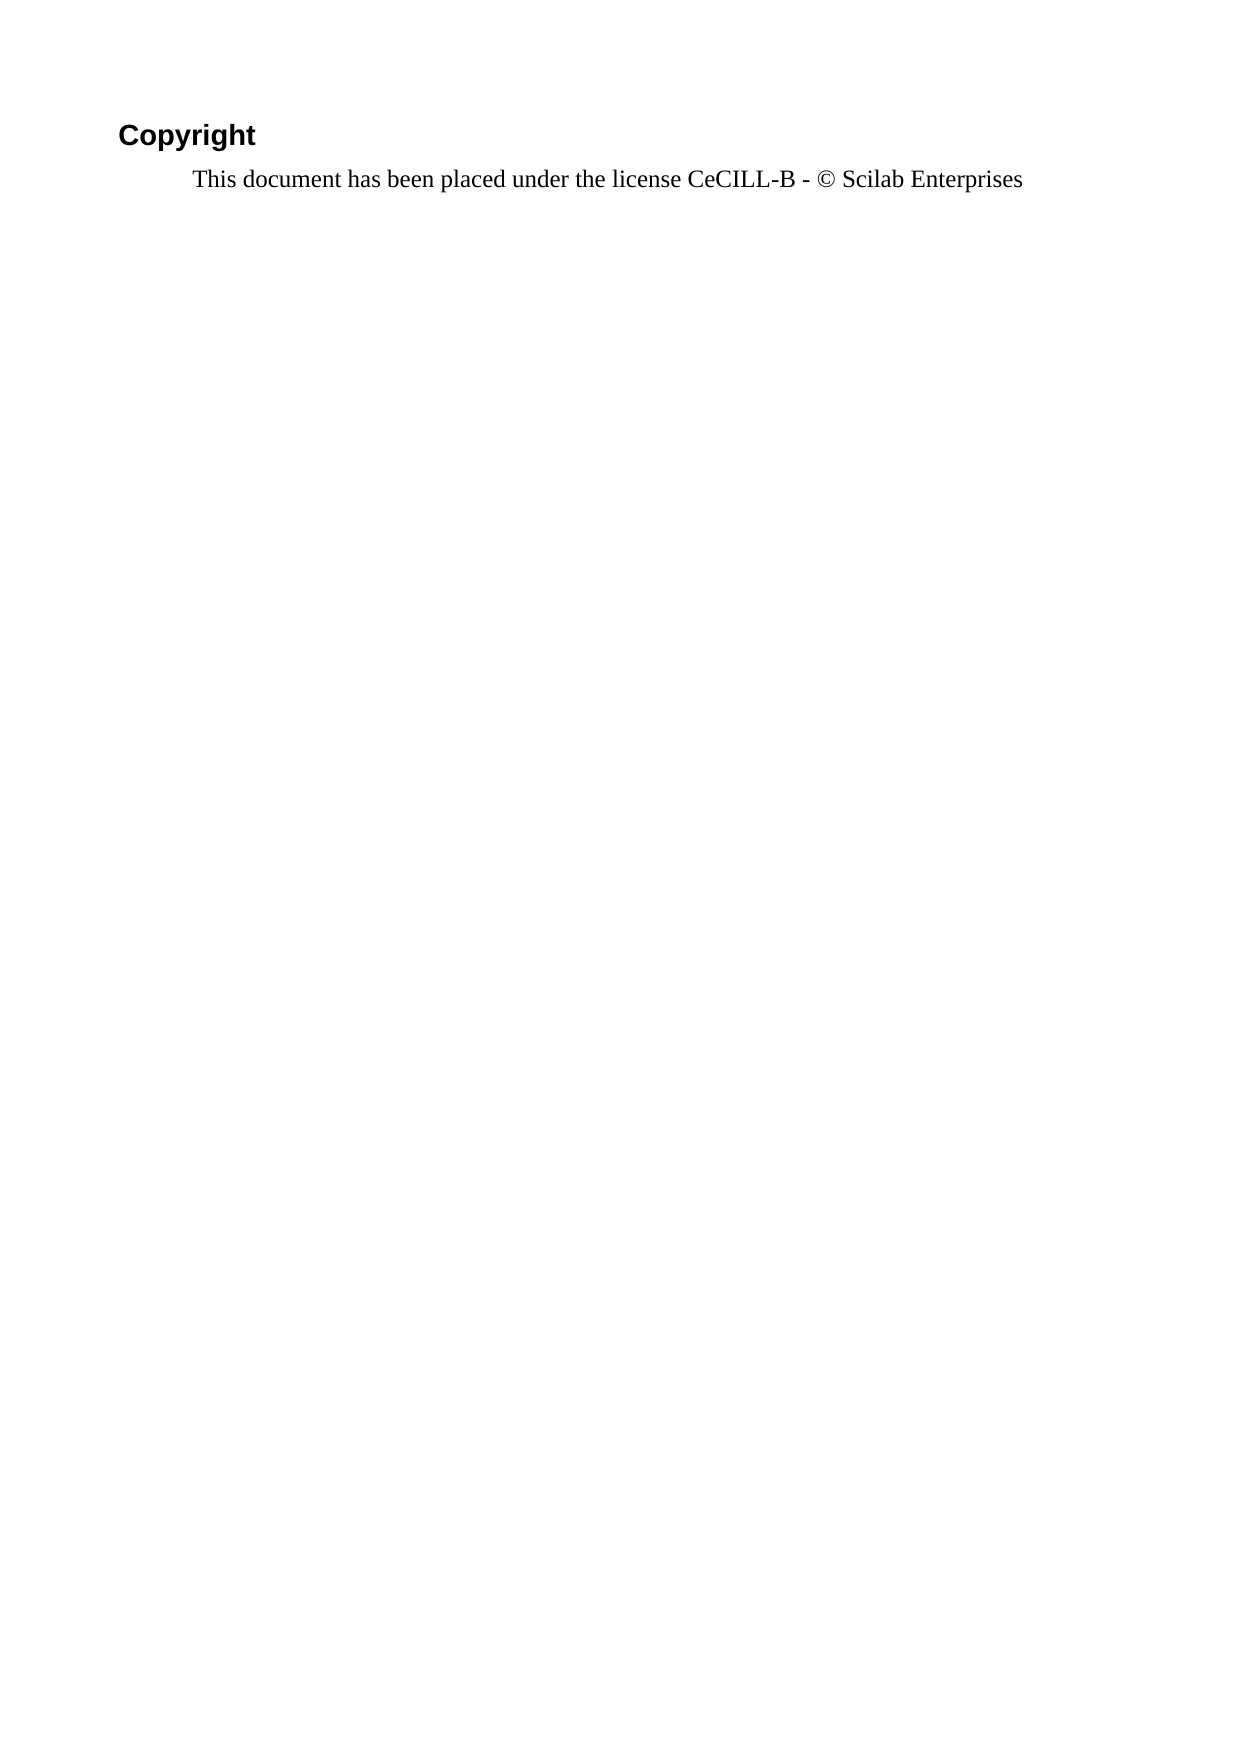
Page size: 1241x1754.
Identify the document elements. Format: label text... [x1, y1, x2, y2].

subtitle Copyright [118, 118, 1122, 152]
text This document has been placed under the license CeCILL-B - © Scilab Enterprises [118, 164, 1122, 193]
